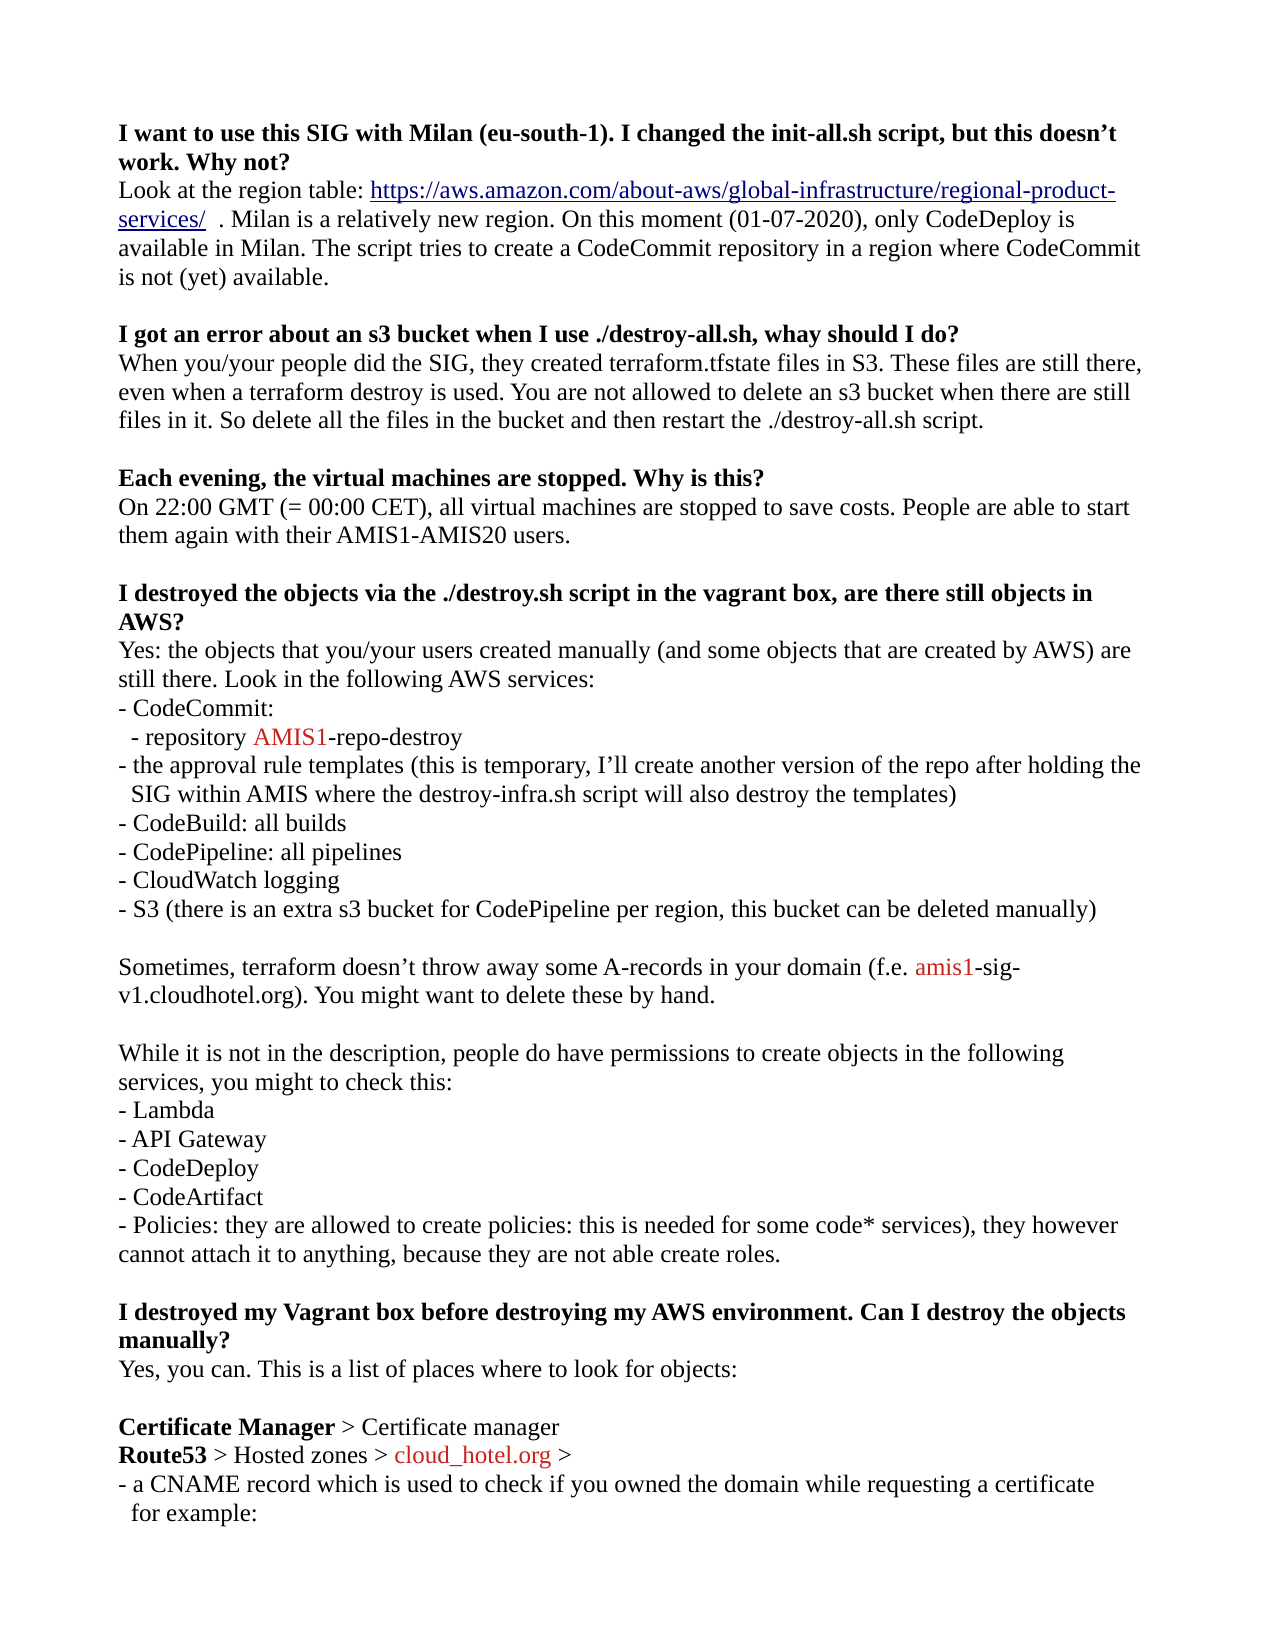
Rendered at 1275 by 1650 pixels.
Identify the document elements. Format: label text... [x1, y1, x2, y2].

text - S3 (there is an extra s3 bucket for CodePipeline per region, this bucket can be deleted manually) [118, 894, 1157, 923]
text I destroyed my Vagrant box before destroying my AWS environment. Can I destroy the objects manually? [118, 1297, 1157, 1354]
text - repository AMIS1-repo-destroy [118, 722, 1157, 751]
text - CodeCommit: [118, 693, 1157, 722]
text - Lambda [118, 1096, 1157, 1124]
text Sometimes, terraform doesn’t throw away some A-records in your domain (f.e. amis1-sig-v1.cloudhotel.org). You might want to delete these by hand. [118, 952, 1157, 1009]
text When you/your people did the SIG, they created terraform.tfstate files in S3. These files are still there, even when a terraform destroy is used. You are not allowed to delete an s3 bucket when there are still files in it. So delete all the files in the bucket and then restart the ./destroy-all.sh script. [118, 348, 1157, 434]
text I destroyed the objects via the ./destroy.sh script in the vagrant box, are there still objects in AWS? [118, 578, 1157, 636]
text - CodeDeploy [118, 1153, 1157, 1182]
text - CodeArtifact [118, 1182, 1157, 1211]
text Yes: the objects that you/your users created manually (and some objects that are created by AWS) are still there. Look in the following AWS services: [118, 636, 1157, 693]
text - Policies: they are allowed to create policies: this is needed for some code* services), they however cannot attach it to anything, because they are not able create roles. [118, 1211, 1157, 1268]
text I got an error about an s3 bucket when I use ./destroy-all.sh, whay should I do? [118, 319, 1157, 348]
text Look at the region table: https://aws.amazon.com/about-aws/global-infrastructure/regional-product-services/ . Milan is a relatively new region. On this moment (01-07-2020), only CodeDeploy is available in Milan. The script tries to create a CodeCommit repository in a region where CodeCommit is not (yet) available. [118, 176, 1157, 291]
text Certificate Manager > Certificate manager [118, 1412, 1157, 1441]
text - CodeBuild: all builds [118, 808, 1157, 837]
text - API Gateway [118, 1124, 1157, 1153]
text While it is not in the description, people do have permissions to create objects in the following services, you might to check this: [118, 1038, 1157, 1096]
text for example: [118, 1498, 1157, 1527]
text Yes, you can. This is a list of places where to look for objects: [118, 1354, 1157, 1383]
text - a CNAME record which is used to check if you owned the domain while requesting a certificate [118, 1469, 1157, 1498]
text - CodePipeline: all pipelines [118, 837, 1157, 866]
text Route53 > Hosted zones > cloud_hotel.org > [118, 1441, 1157, 1469]
text SIG within AMIS where the destroy-infra.sh script will also destroy the templates) [118, 779, 1157, 808]
text I want to use this SIG with Milan (eu-south-1). I changed the init-all.sh script, but this doesn’t work. Why not? [118, 118, 1157, 176]
text Each evening, the virtual machines are stopped. Why is this? [118, 463, 1157, 492]
text On 22:00 GMT (= 00:00 CET), all virtual machines are stopped to save costs. People are able to start them again with their AMIS1-AMIS20 users. [118, 492, 1157, 549]
text - the approval rule templates (this is temporary, I’ll create another version of the repo after holding the [118, 751, 1157, 779]
text - CloudWatch logging [118, 866, 1157, 894]
